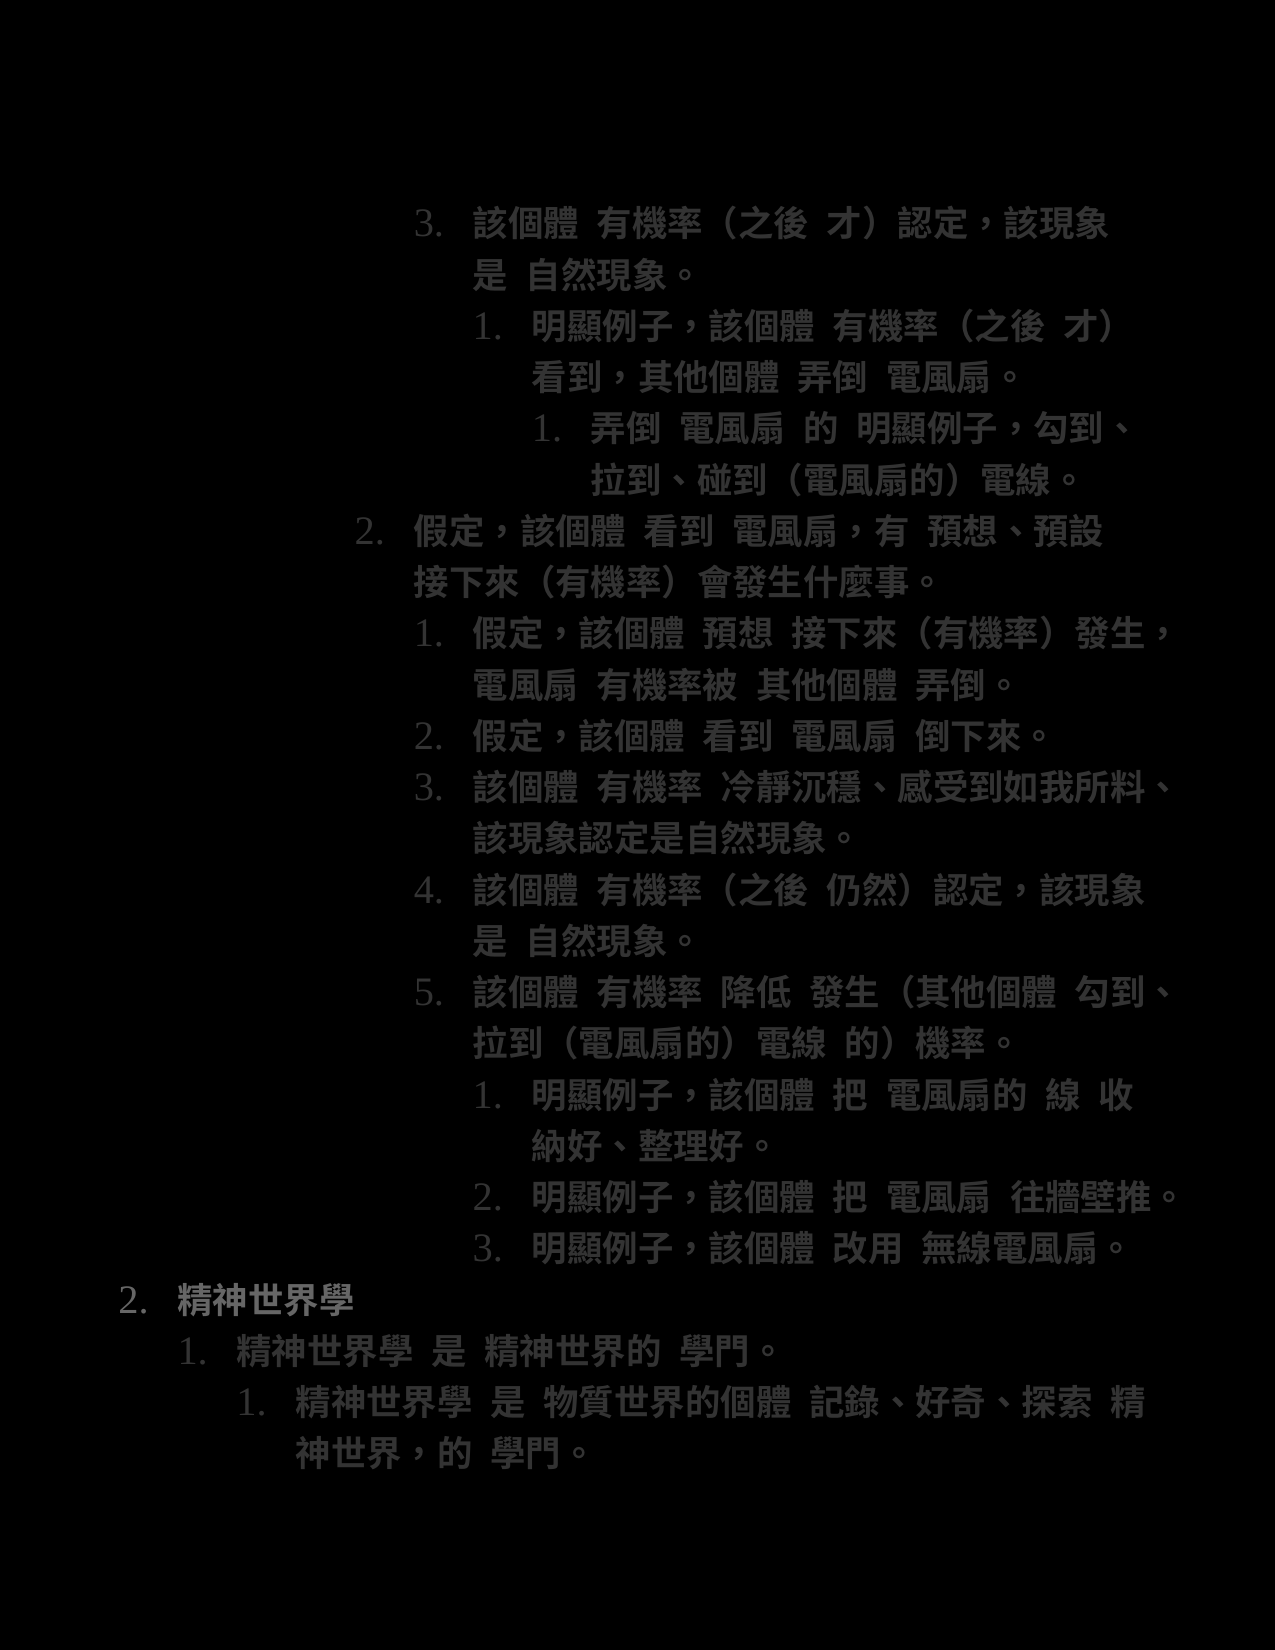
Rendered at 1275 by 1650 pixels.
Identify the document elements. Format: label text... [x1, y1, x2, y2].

list 精神世界學 是 精神世界的 學門。 [177, 1323, 1157, 1374]
list 明顯例子，該個體 把 電風扇 往牆壁推。 [472, 1169, 1157, 1221]
list 假定，該個體 預想 接下來（有機率）發生，電風扇 有機率被 其他個體 弄倒。 [413, 606, 1157, 708]
list 假定，該個體 看到 電風扇 倒下來。 [413, 708, 1157, 759]
list 明顯例子，該個體 有機率（之後 才）看到，其他個體 弄倒 電風扇。 [472, 298, 1157, 401]
list 明顯例子，該個體 把 電風扇的 線 收納好、整理好。 [472, 1067, 1157, 1169]
list 該個體 有機率 降低 發生（其他個體 勾到、拉到（電風扇的）電線 的）機率。 [413, 964, 1157, 1067]
list 弄倒 電風扇 的 明顯例子，勾到、拉到、碰到（電風扇的）電線。 [532, 401, 1157, 503]
list 假定，該個體 看到 電風扇，有 預想、預設 接下來（有機率）會發生什麼事。 [354, 503, 1157, 606]
list 該個體 有機率（之後 才）認定，該現象 是 自然現象。 [413, 196, 1157, 298]
list 精神世界學 [118, 1272, 1157, 1323]
list 精神世界學 是 物質世界的個體 記錄、好奇、探索 精神世界，的 學門。 [236, 1374, 1157, 1477]
list 該個體 有機率 冷靜沉穩、感受到如我所料、該現象認定是自然現象。 [413, 759, 1157, 862]
list 明顯例子，該個體 改用 無線電風扇。 [472, 1221, 1157, 1272]
list 該個體 有機率（之後 仍然）認定，該現象 是 自然現象。 [413, 862, 1157, 964]
